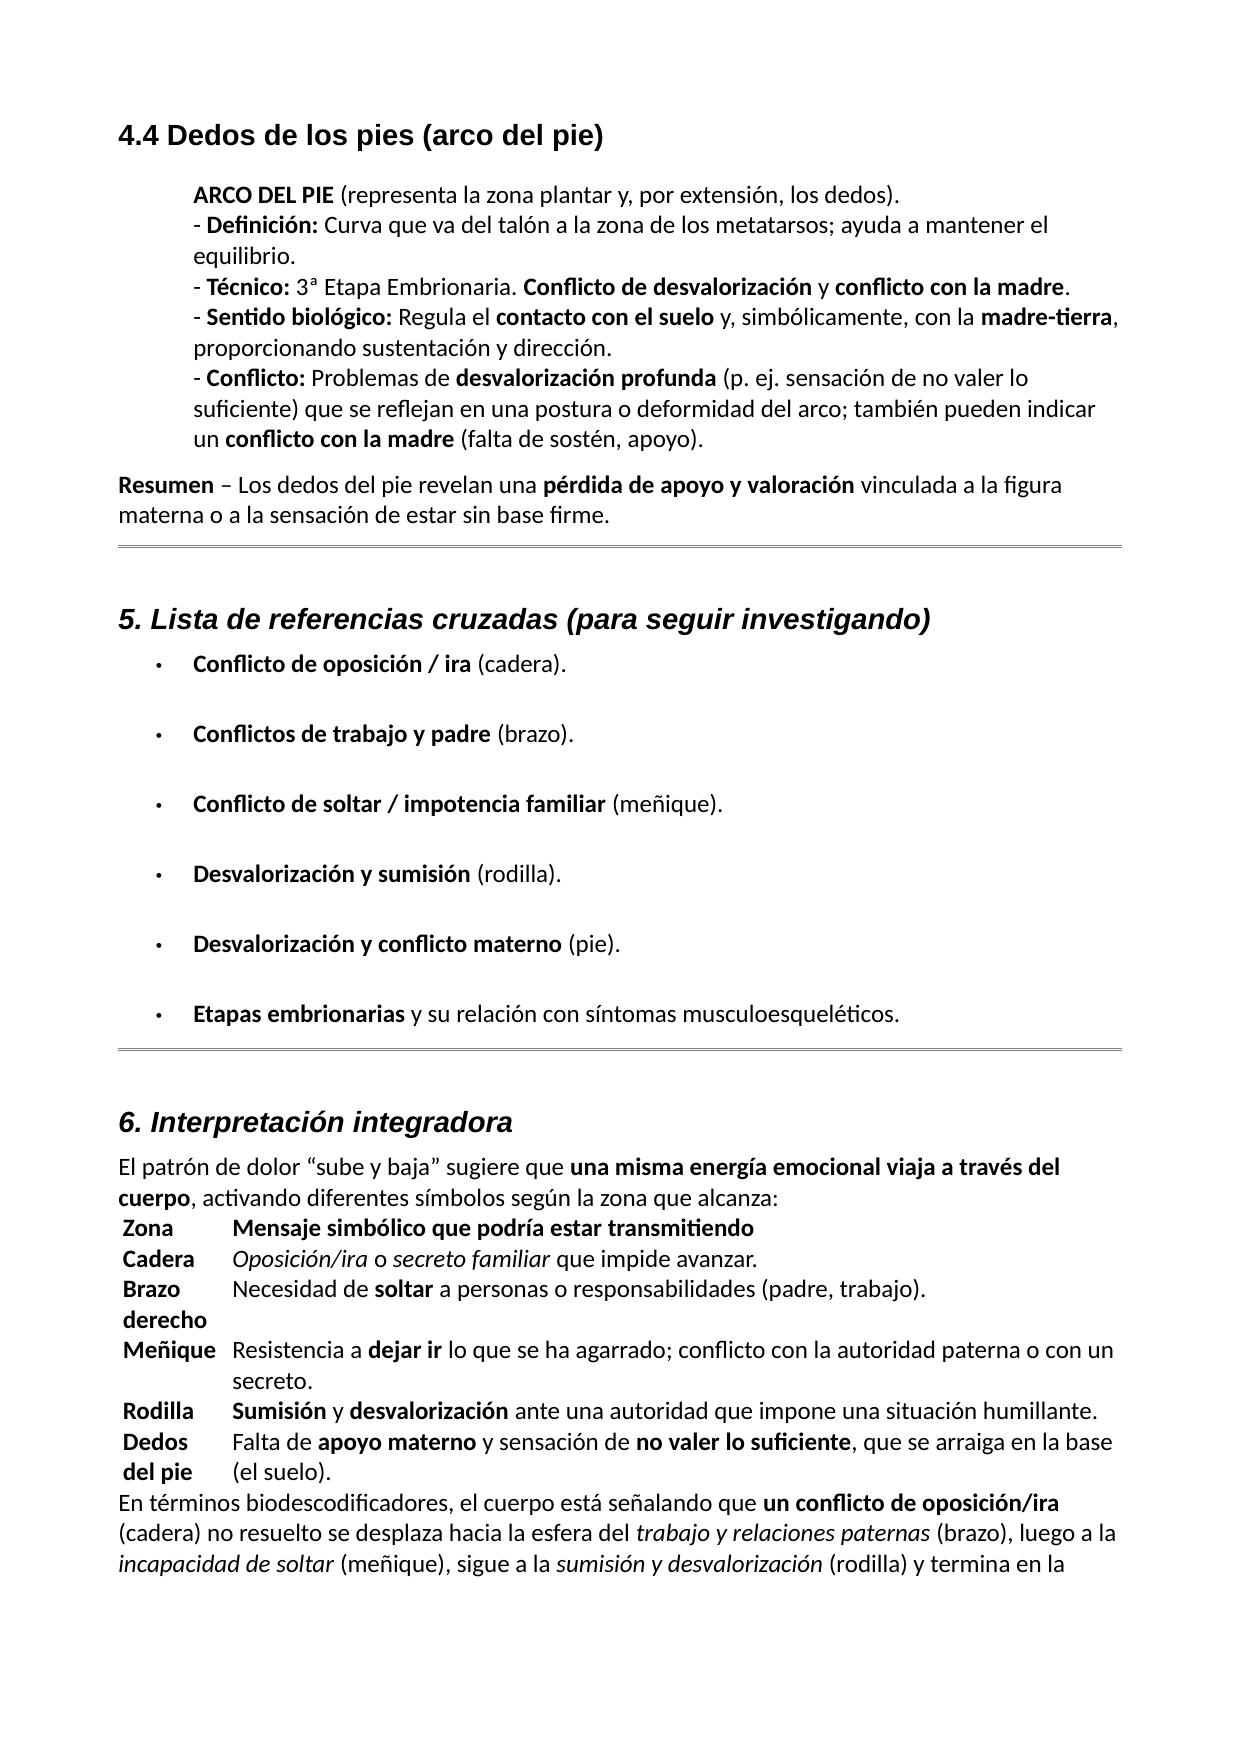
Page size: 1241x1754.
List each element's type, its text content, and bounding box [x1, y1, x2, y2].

list Desvalorización y conflicto materno (pie). [156, 928, 1122, 993]
list Conflicto de oposición / ira (cadera). [156, 648, 1122, 713]
table_cell Oposición/ira o secreto familiar que impide avanzar. [228, 1243, 1122, 1273]
list Desvalorización y sumisión (rodilla). [156, 858, 1122, 923]
list Conflicto de soltar / impotencia familiar (meñique). [156, 788, 1122, 853]
text El patrón de dolor “sube y baja” sugiere que una misma energía emocional viaja a través del cuerpo, activando diferentes símbolos según la zona que alcanza: [118, 1151, 1122, 1212]
table_cell Rodilla [118, 1395, 228, 1426]
table_cell Dedos del pie [118, 1426, 228, 1487]
table_cell Falta de apoyo materno y sensación de no valer lo suficiente, que se arraiga en la base (el suelo). [228, 1426, 1122, 1487]
subtitle 4.4 Dedos de los pies (arco del pie) [118, 118, 1122, 152]
subtitle 6. Interpretación integradora [118, 1105, 1122, 1139]
table_cell Necesidad de soltar a personas o responsabilidades (padre, trabajo). [228, 1273, 1122, 1334]
table_cell Sumisión y desvalorización ante una autoridad que impone una situación humillante. [228, 1395, 1122, 1426]
table_cell Meñique [118, 1334, 228, 1395]
text En términos biodescodificadores, el cuerpo está señalando que un conflicto de oposición/ira (cadera) no resuelto se desplaza hacia la esfera del trabajo y relaciones paternas (brazo), luego a la incapacidad de soltar (meñique), sigue a la sumisión y desvalorización (rodilla) y termina en la [118, 1487, 1122, 1578]
table_cell Brazo derecho [118, 1273, 228, 1334]
list Conflictos de trabajo y padre (brazo). [156, 718, 1122, 783]
list Etapas embrionarias y su relación con síntomas musculoesqueléticos. [156, 998, 1122, 1028]
table_header Mensaje simbólico que podría estar transmitiendo [228, 1212, 1122, 1243]
subtitle 5. Lista de referencias cruzadas (para seguir investigando) [118, 602, 1122, 636]
table_header Zona [118, 1212, 228, 1243]
text ARCO DEL PIE (representa la zona plantar y, por extensión, los dedos). - Definición: Curva que va del talón a la zona de los metatarsos; ayuda a mantener el equilibrio. - Técnico: 3ª Etapa Embrionaria. Conflicto de desvalorización y conflicto con la madre. - Sentido biológico: Regula el contacto con el suelo y, simbólicamente, con la madre‑tierra, proporcionando sustentación y dirección. - Conflicto: Problemas de desvalorización profunda (p. ej. sensación de no valer lo suficiente) que se reflejan en una postura o deformidad del arco; también pueden indicar un conflicto con la madre (falta de sostén, apoyo). [193, 179, 1122, 454]
text Resumen – Los dedos del pie revelan una pérdida de apoyo y valoración vinculada a la figura materna o a la sensación de estar sin base firme. [118, 469, 1122, 530]
table_cell Cadera [118, 1243, 228, 1273]
table_cell Resistencia a dejar ir lo que se ha agarrado; conflicto con la autoridad paterna o con un secreto. [228, 1334, 1122, 1395]
